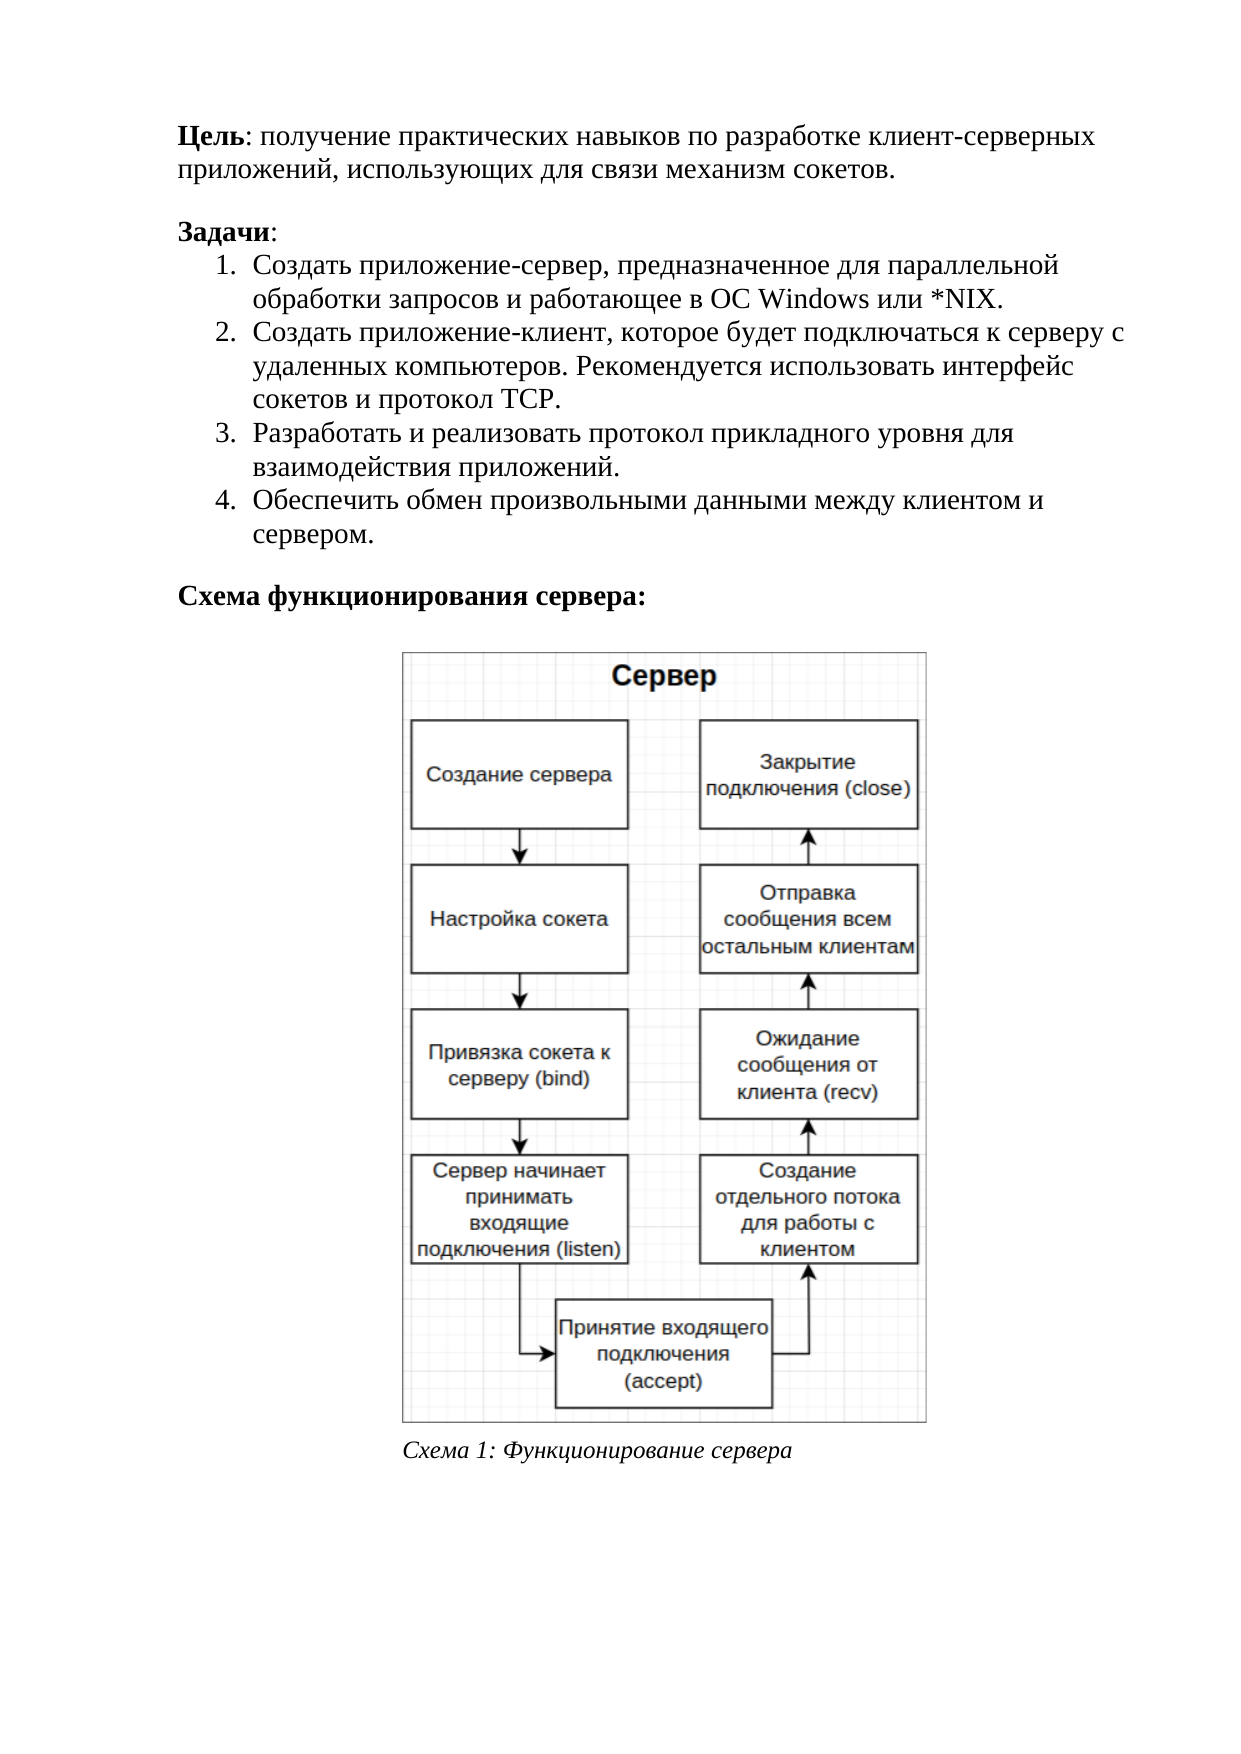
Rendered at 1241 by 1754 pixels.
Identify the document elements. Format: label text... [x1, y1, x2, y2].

list Создать приложение-сервер, предназначенное для параллельной обработки запросов и работающее в ОС Windows или *NIX. [215, 247, 1152, 314]
text Схема 1: Функционирование сервера [402, 1423, 927, 1464]
text Задачи: [177, 214, 1152, 247]
list Создать приложение-клиент, которое будет подключаться к серверу с удаленных компьютеров. Рекомендуется использовать интерфейс сокетов и протокол TCP. [215, 314, 1152, 415]
picture [402, 652, 927, 1423]
list Разработать и реализовать протокол прикладного уровня для взаимодействия приложений. [215, 415, 1152, 482]
text Цель: получение практических навыков по разработке клиент-серверных приложений, использующих для связи механизм сокетов. [177, 118, 1152, 185]
list Обеспечить обмен произвольными данными между клиентом и сервером. [215, 482, 1152, 549]
text Схема функционирования сервера: [177, 578, 1152, 612]
